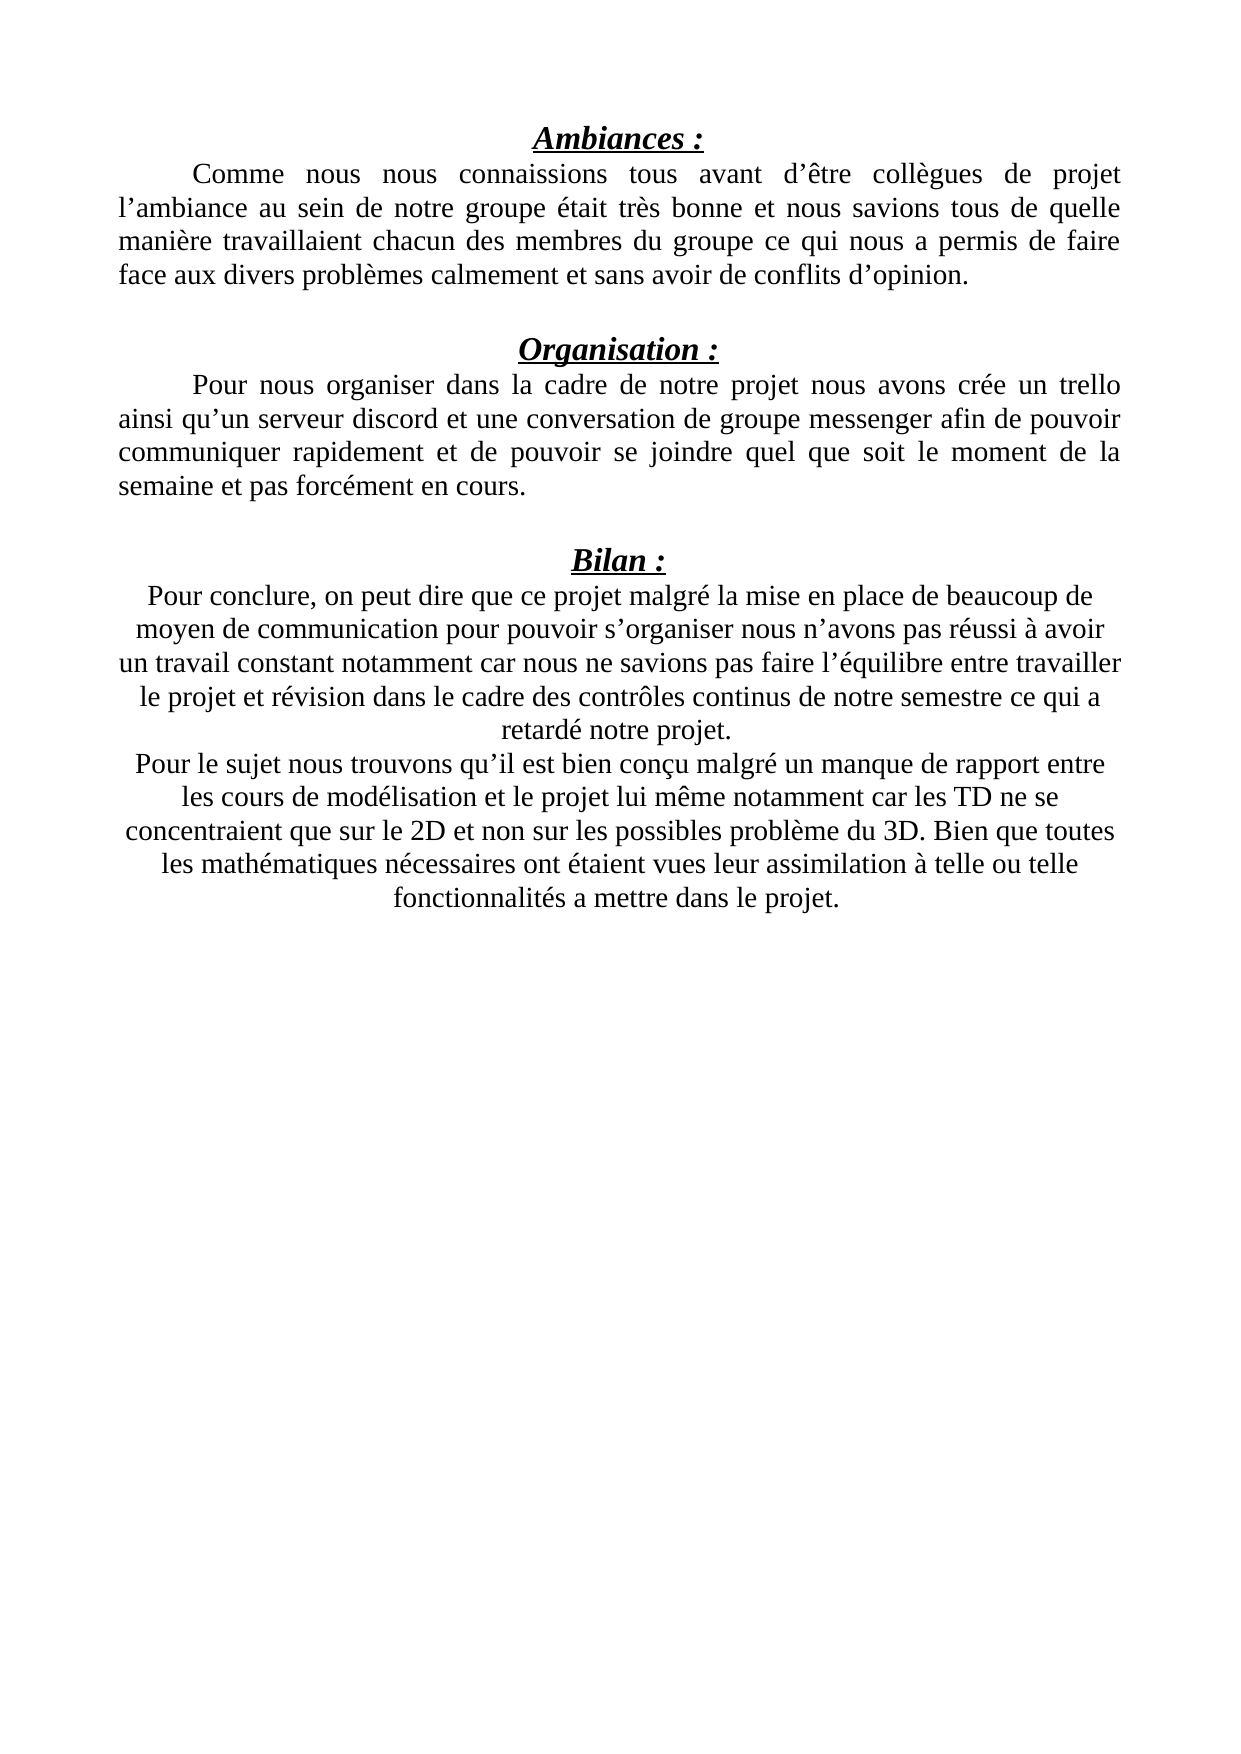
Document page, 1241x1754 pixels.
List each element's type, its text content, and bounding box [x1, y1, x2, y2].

text Pour conclure, on peut dire que ce projet malgré la mise en place de beaucoup de moyen de communication pour pouvoir s’organiser nous n’avons pas réussi à avoir un travail constant notamment car nous ne savions pas faire l’équilibre entre travailler le projet et révision dans le cadre des contrôles continus de notre semestre ce qui a retardé notre projet. [118, 578, 1122, 746]
text Comme nous nous connaissions tous avant d’être collègues de projet l’ambiance au sein de notre groupe était très bonne et nous savions tous de quelle manière travaillaient chacun des membres du groupe ce qui nous a permis de faire face aux divers problèmes calmement et sans avoir de conflits d’opinion. [118, 156, 1122, 291]
text Bilan : [118, 540, 1122, 578]
text Pour nous organiser dans la cadre de notre projet nous avons crée un trello ainsi qu’un serveur discord et une conversation de groupe messenger afin de pouvoir communiquer rapidement et de pouvoir se joindre quel que soit le moment de la semaine et pas forcément en cours. [118, 367, 1122, 501]
text Organisation : [118, 329, 1122, 367]
text Pour le sujet nous trouvons qu’il est bien conçu malgré un manque de rapport entre les cours de modélisation et le projet lui même notamment car les TD ne se concentraient que sur le 2D et non sur les possibles problème du 3D. Bien que toutes les mathématiques nécessaires ont étaient vues leur assimilation à telle ou telle fonctionnalités a mettre dans le projet. [118, 746, 1122, 913]
text Ambiances : [118, 118, 1122, 156]
